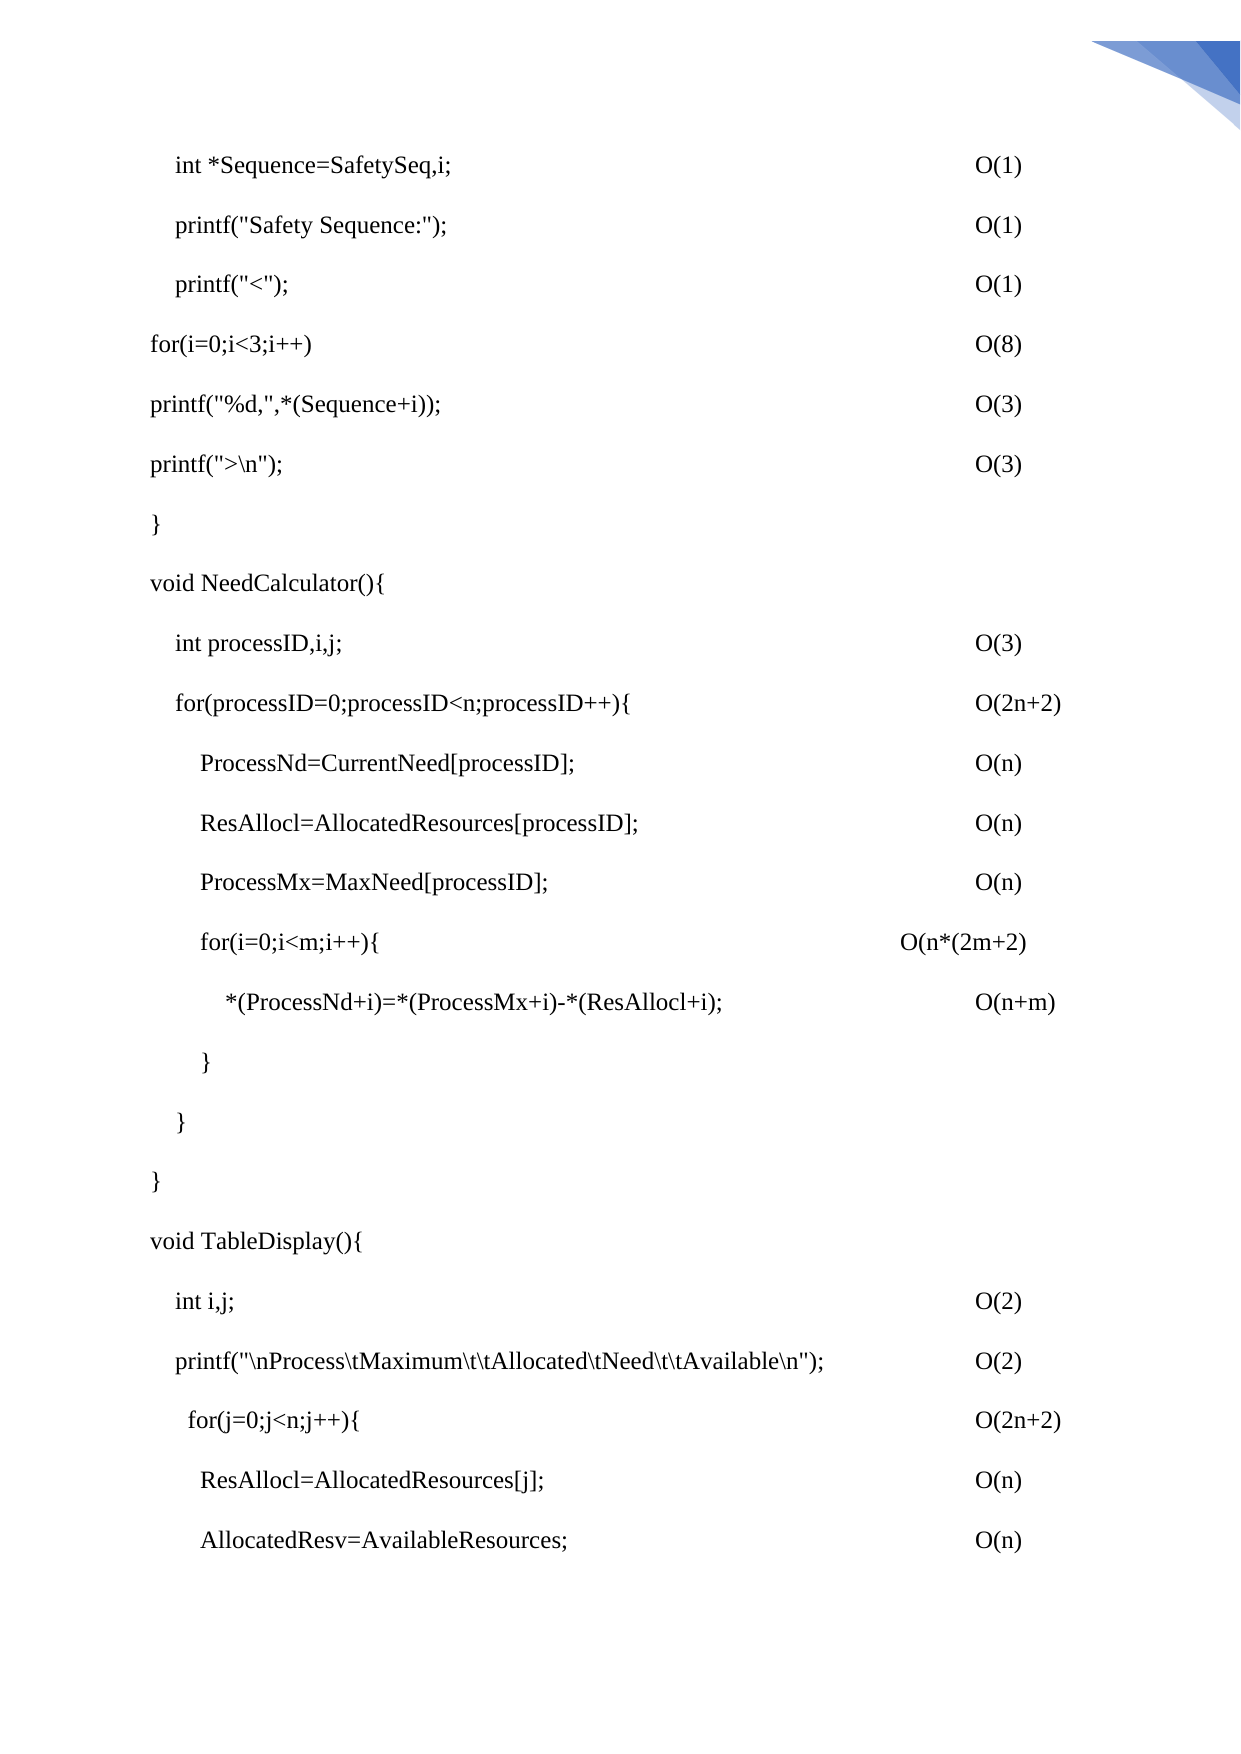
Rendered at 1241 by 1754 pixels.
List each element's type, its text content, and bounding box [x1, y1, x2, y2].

text printf(">\n"); O(3) [150, 449, 1090, 478]
text } [150, 1107, 1090, 1135]
text printf("%d,",*(Sequence+i)); O(3) [150, 389, 1090, 418]
text *(ProcessNd+i)=*(ProcessMx+i)-*(ResAllocl+i); O(n+m) [150, 987, 1090, 1016]
text int processID,i,j; O(3) [150, 628, 1090, 657]
text } [150, 1047, 1090, 1076]
text int i,j; O(2) [150, 1286, 1090, 1315]
text AllocatedResv=AvailableResources; O(n) [150, 1525, 1090, 1554]
text int *Sequence=SafetySeq,i; O(1) [150, 150, 1090, 179]
text void TableDisplay(){ [150, 1226, 1090, 1255]
text for(i=0;i<3;i++) O(8) [150, 329, 1090, 358]
text printf("<"); O(1) [150, 269, 1090, 298]
text ProcessNd=CurrentNeed[processID]; O(n) [150, 748, 1090, 777]
text for(j=0;j<n;j++){ O(2n+2) [150, 1406, 1090, 1434]
text } [150, 1166, 1090, 1195]
text ResAllocl=AllocatedResources[j]; O(n) [150, 1465, 1090, 1494]
text ProcessMx=MaxNeed[processID]; O(n) [150, 867, 1090, 896]
text for(i=0;i<m;i++){ O(n*(2m+2) [150, 927, 1090, 956]
text for(processID=0;processID<n;processID++){ O(2n+2) [150, 688, 1090, 717]
text printf("Safety Sequence:"); O(1) [150, 210, 1090, 238]
text printf("\nProcess\tMaximum\t\tAllocated\tNeed\t\tAvailable\n"); O(2) [150, 1346, 1090, 1374]
text } [150, 509, 1090, 537]
text ResAllocl=AllocatedResources[processID]; O(n) [150, 808, 1090, 836]
text void NeedCalculator(){ [150, 568, 1090, 597]
picture [1091, 41, 1241, 207]
